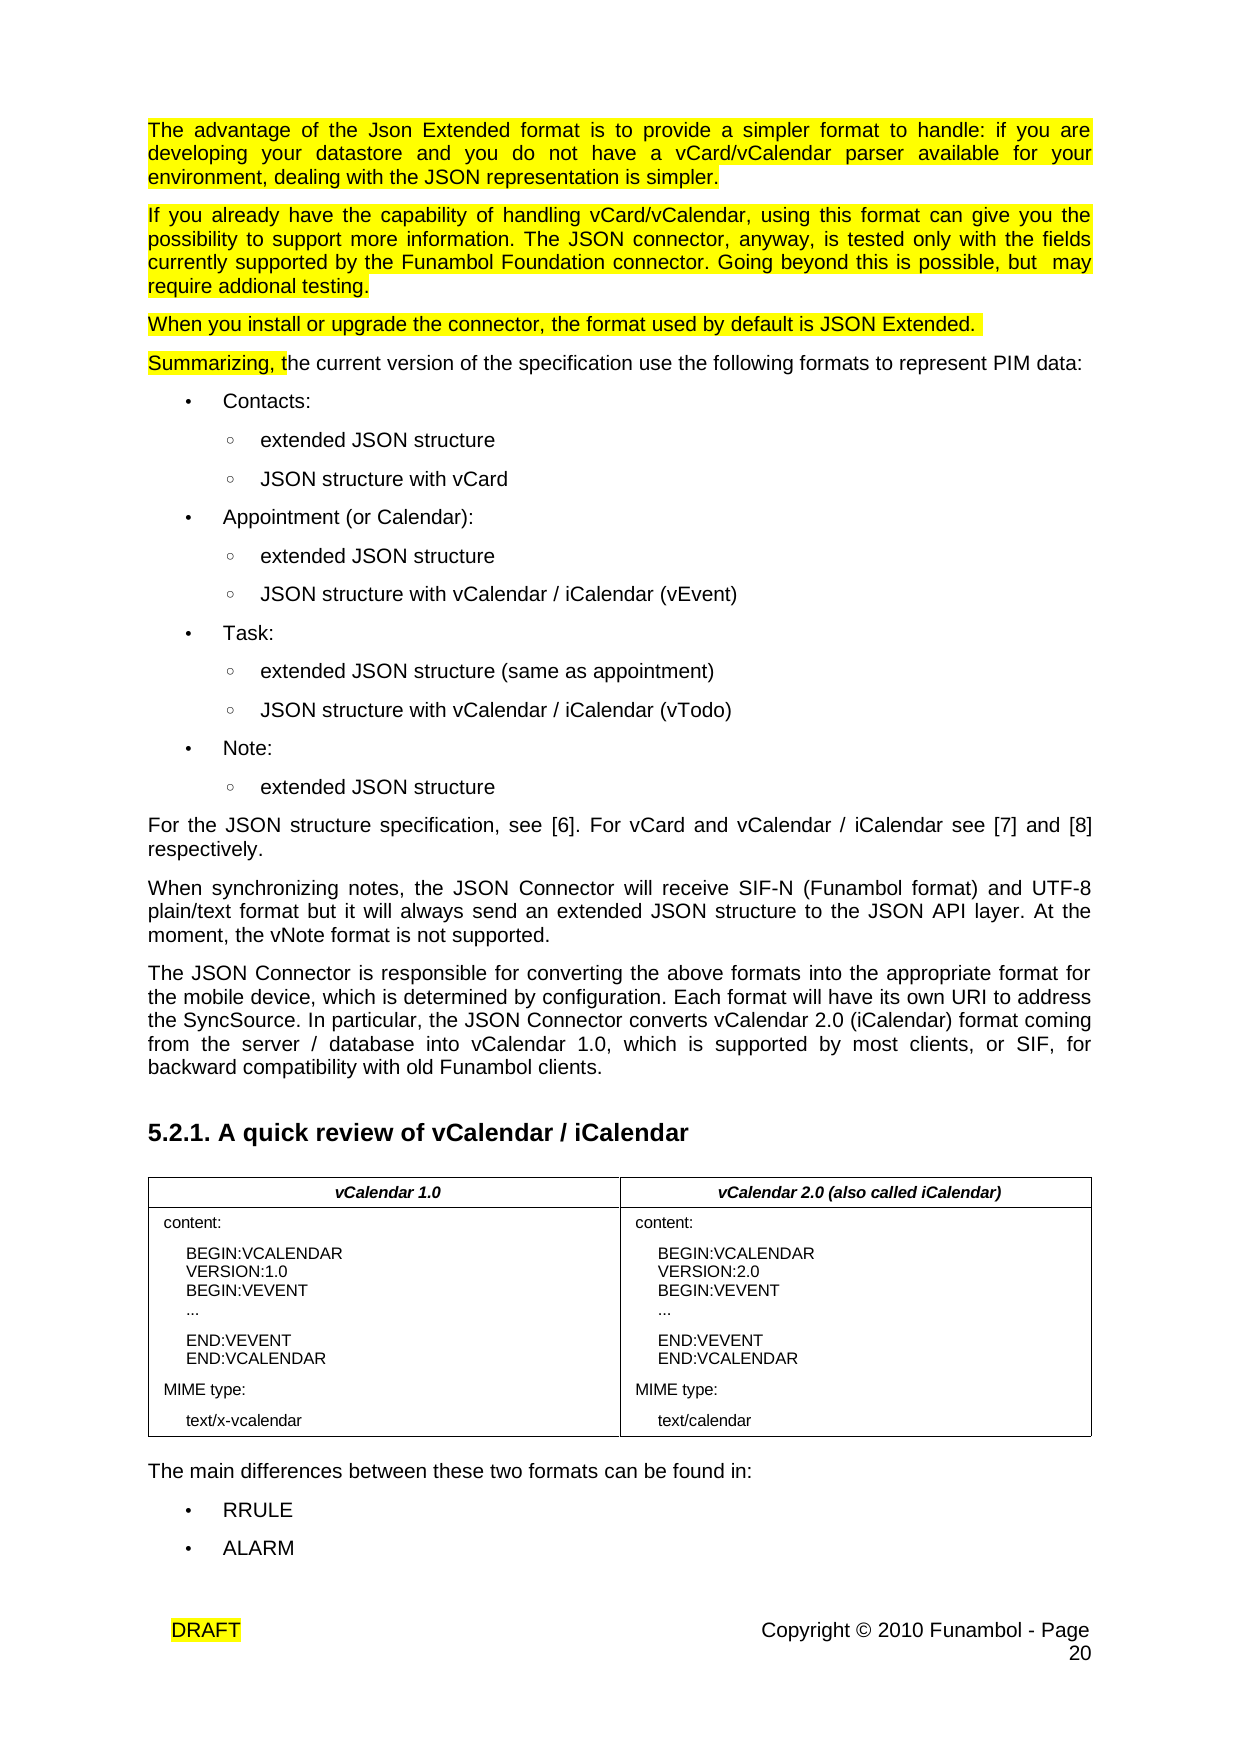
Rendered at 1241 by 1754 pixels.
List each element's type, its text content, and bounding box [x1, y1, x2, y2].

list RRULE [185, 1498, 1093, 1522]
text The JSON Connector is responsible for converting the above formats into the appropriate format for the mobile device, which is determined by configuration. Each format will have its own URI to address the SyncSource. In particular, the JSON Connector converts vCalendar 2.0 (iCalendar) format coming from the server / database into vCalendar 1.0, which is supported by most clients, or SIF, for backward compatibility with old Funambol clients. [148, 962, 1093, 1079]
list JSON structure with vCalendar / iCalendar (vTodo) [223, 698, 1093, 722]
list extended JSON structure (same as appointment) [223, 660, 1093, 683]
text The main differences between these two formats can be found in: [148, 1459, 1093, 1483]
text When synchronizing notes, the JSON Connector will receive SIF-N (Funambol format) and UTF-8 plain/text format but it will always send an extended JSON structure to the JSON API layer. At the moment, the vNote format is not supported. [148, 876, 1093, 947]
text When you install or upgrade the connector, the format used by default is JSON Extended. [148, 313, 1093, 336]
list ALARM [185, 1537, 1093, 1560]
table_cell content: BEGIN:VCALENDAR VERSION:2.0 BEGIN:VEVENT ... END:VEVENT END:VCALENDAR MIME type: text/calendar [621, 1208, 1091, 1436]
table_header vCalendar 1.0 [149, 1178, 619, 1207]
table_cell content: BEGIN:VCALENDAR VERSION:1.0 BEGIN:VEVENT ... END:VEVENT END:VCALENDAR MIME type: text/x-vcalendar [149, 1208, 619, 1436]
list JSON structure with vCard [223, 467, 1093, 491]
list Contacts: [185, 390, 1093, 413]
list JSON structure with vCalendar / iCalendar (vEvent) [223, 583, 1093, 606]
table_header vCalendar 2.0 (also called iCalendar) [621, 1178, 1091, 1207]
list extended JSON structure [223, 775, 1093, 799]
list Task: [185, 621, 1093, 645]
subtitle A quick review of vCalendar / iCalendar [148, 1119, 1093, 1147]
list Note: [185, 737, 1093, 760]
list extended JSON structure [223, 428, 1093, 452]
text If you already have the capability of handling vCard/vCalendar, using this format can give you the possibility to support more information. The JSON connector, anyway, is tested only with the fields currently supported by the Funambol Foundation connector. Going beyond this is possible, but may require addional testing. [148, 204, 1093, 298]
text Summarizing, the current version of the specification use the following formats to represent PIM data: [148, 351, 1093, 375]
text The advantage of the Json Extended format is to provide a simpler format to handle: if you are developing your datastore and you do not have a vCard/vCalendar parser available for your environment, dealing with the JSON representation is simpler. [148, 118, 1093, 189]
list Appointment (or Calendar): [185, 506, 1093, 529]
list extended JSON structure [223, 544, 1093, 568]
text For the JSON structure specification, see [6]. For vCard and vCalendar / iCalendar see [7] and [8] respectively. [148, 814, 1093, 861]
